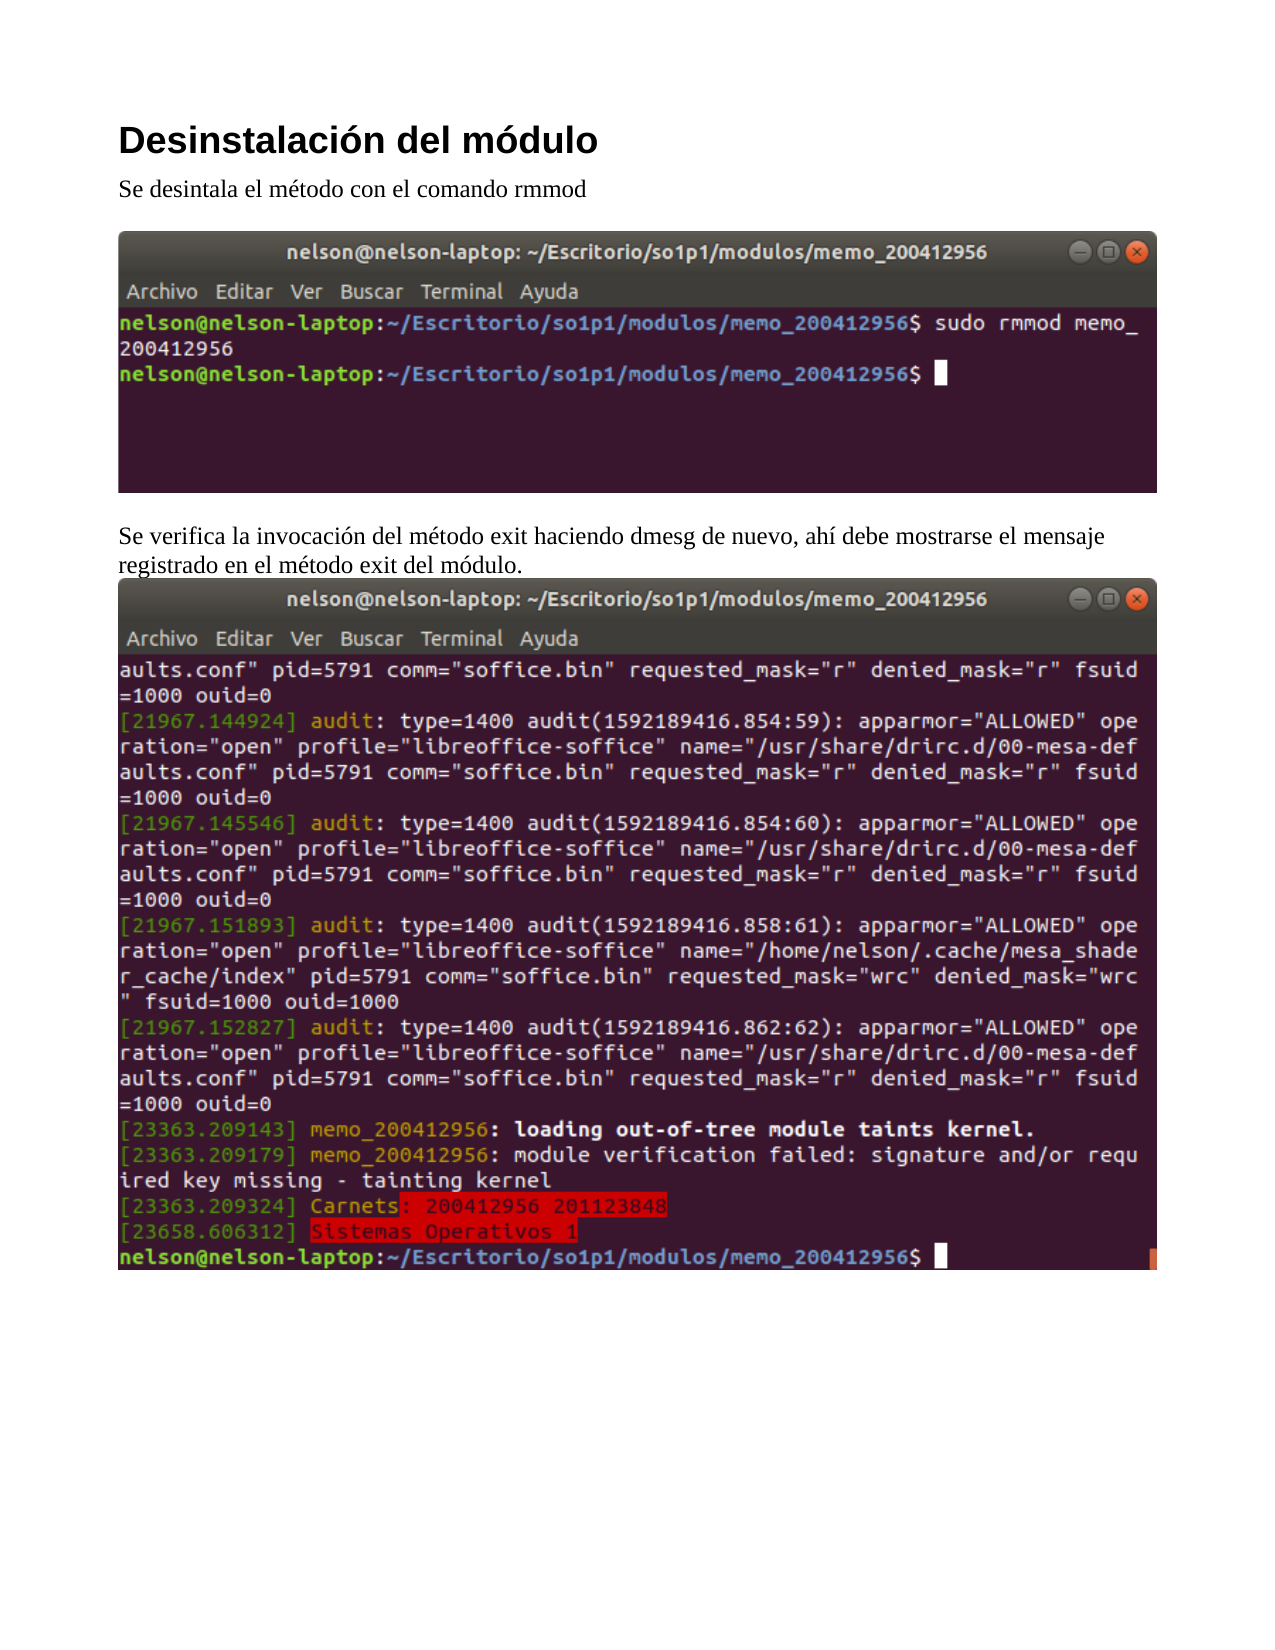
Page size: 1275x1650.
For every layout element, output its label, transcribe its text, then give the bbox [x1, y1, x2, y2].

picture [118, 231, 1157, 493]
text Se desintala el método con el comando rmmod [118, 174, 1157, 203]
text Se verifica la invocación del método exit haciendo dmesg de nuevo, ahí debe mostrarse el mensaje registrado en el método exit del módulo. [118, 521, 1157, 578]
picture [118, 578, 1157, 1270]
subtitle Desinstalación del módulo [118, 118, 1157, 162]
